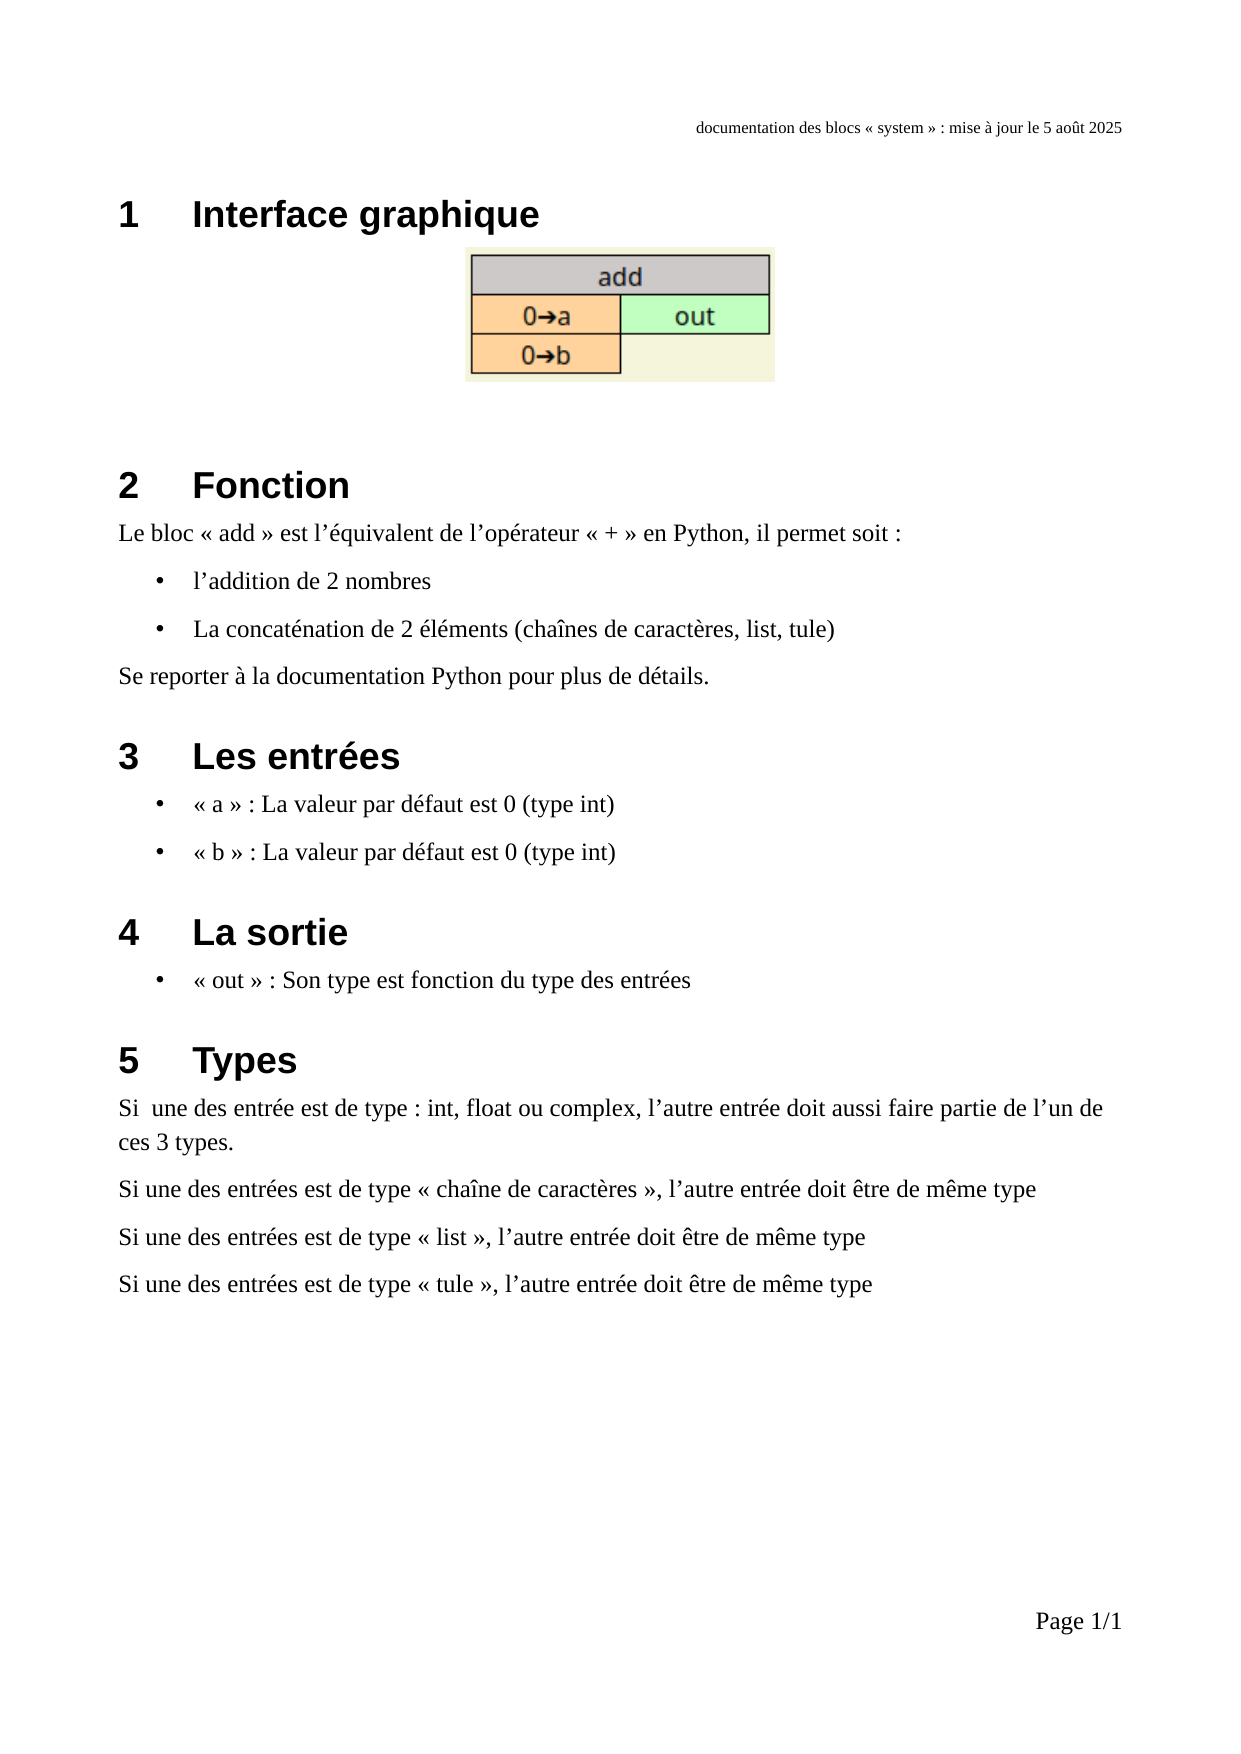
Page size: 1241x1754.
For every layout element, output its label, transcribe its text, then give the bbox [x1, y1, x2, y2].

text Si une des entrées est de type « tule », l’autre entrée doit être de même type [118, 1269, 1122, 1298]
subtitle Fonction [118, 463, 1122, 506]
picture [465, 247, 775, 382]
list « a » : La valeur par défaut est 0 (type int) [156, 789, 1122, 818]
text Si une des entrée est de type : int, float ou complex, l’autre entrée doit aussi faire partie de l’un de ces 3 types. [118, 1093, 1122, 1155]
list La concaténation de 2 éléments (chaînes de caractères, list, tule) [156, 614, 1122, 642]
list l’addition de 2 nombres [156, 566, 1122, 595]
subtitle La sortie [118, 910, 1122, 953]
text Si une des entrées est de type « chaîne de caractères », l’autre entrée doit être de même type [118, 1174, 1122, 1203]
text Se reporter à la documentation Python pour plus de détails. [118, 661, 1122, 690]
subtitle Interface graphique [118, 192, 1122, 235]
subtitle Types [118, 1038, 1122, 1081]
list « out » : Son type est fonction du type des entrées [156, 965, 1122, 994]
list « b » : La valeur par défaut est 0 (type int) [156, 837, 1122, 866]
text Le bloc « add » est l’équivalent de l’opérateur « + » en Python, il permet soit : [118, 518, 1122, 547]
text Si une des entrées est de type « list », l’autre entrée doit être de même type [118, 1222, 1122, 1251]
subtitle Les entrées [118, 734, 1122, 777]
